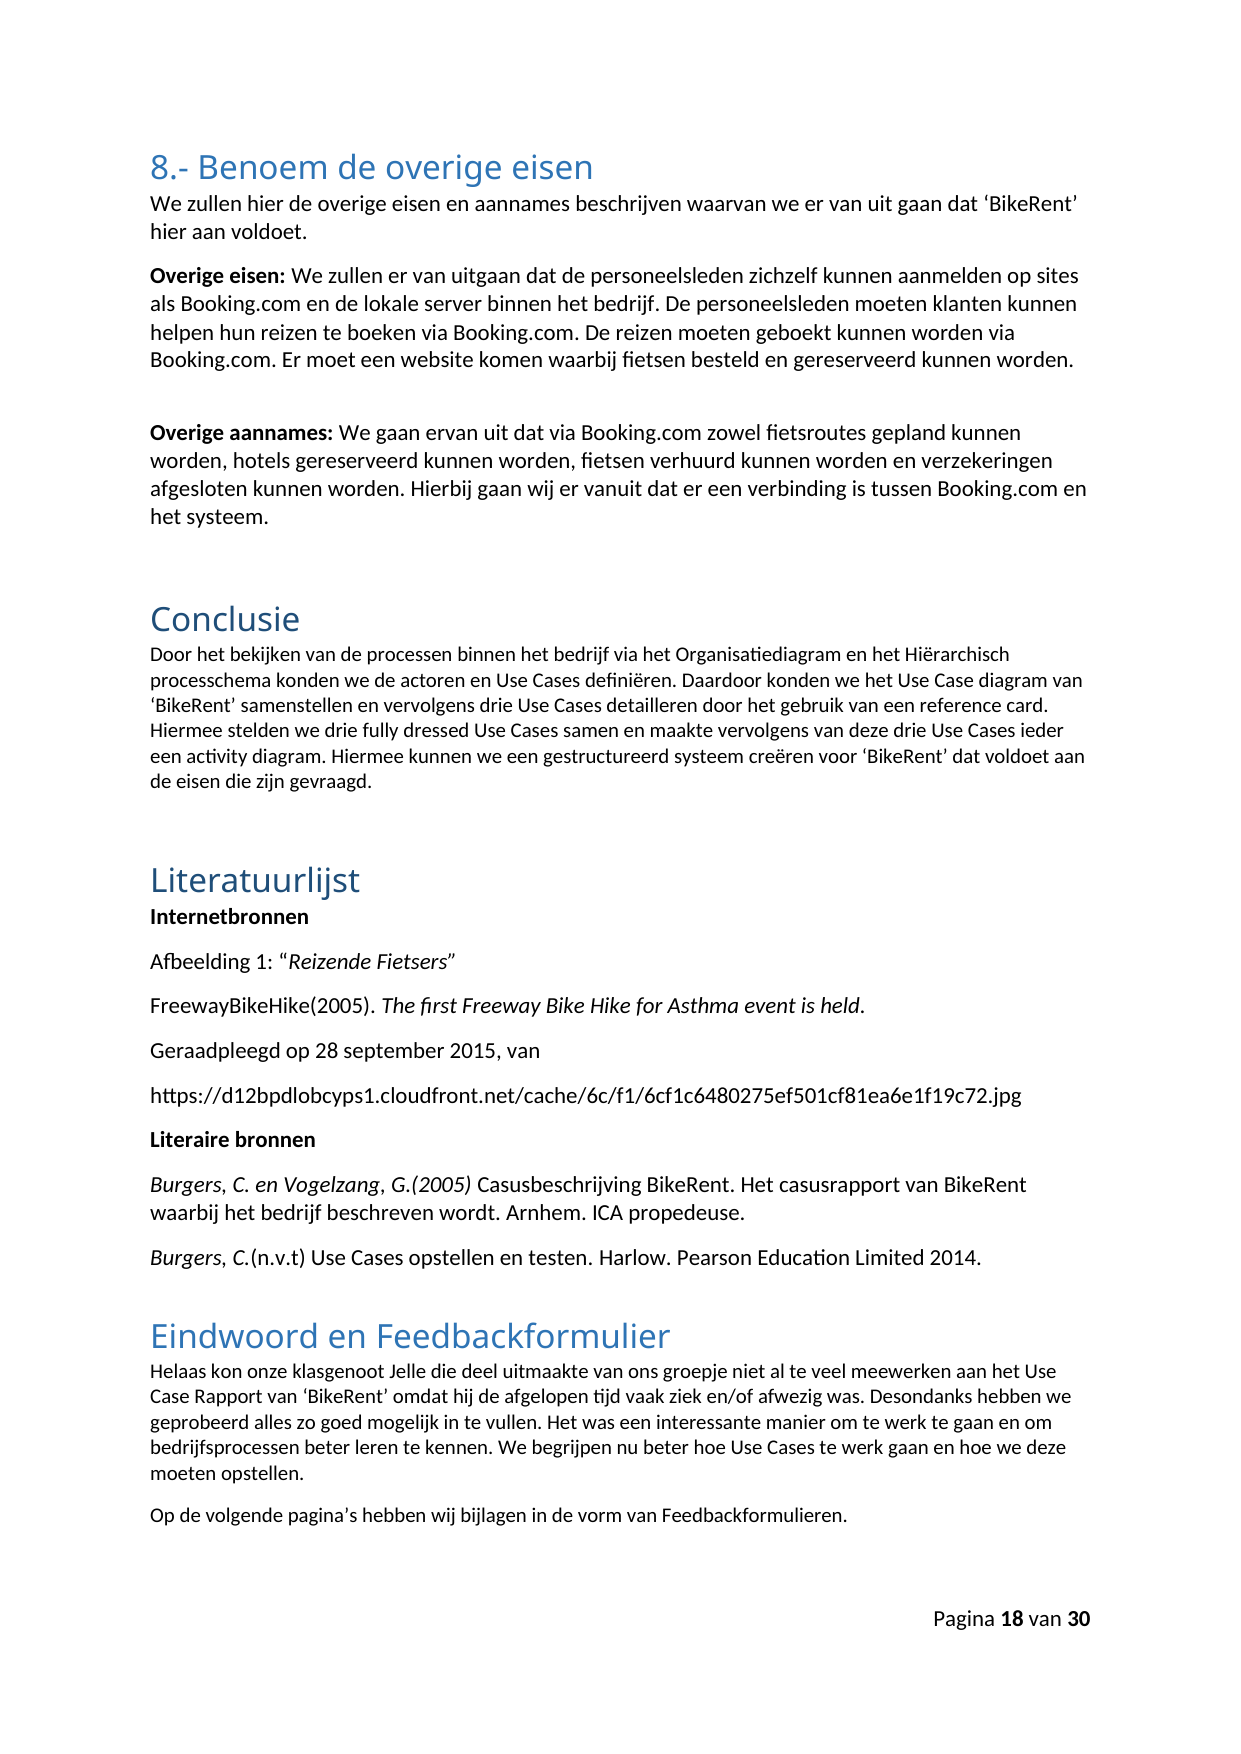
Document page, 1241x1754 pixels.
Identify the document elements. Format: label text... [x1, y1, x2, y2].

subtitle 8.- Benoem de overige eisen [150, 143, 1090, 189]
subtitle Eindwoord en Feedbackformulier [150, 1313, 1090, 1358]
text Internetbronnen [150, 902, 1090, 930]
text Geraadpleegd op 28 september 2015, van [150, 1036, 1090, 1064]
text Literatuurlijst [150, 857, 1090, 902]
text Overige aannames: We gaan ervan uit dat via Booking.com zowel fietsroutes gepland kunnen worden, hotels gereserveerd kunnen worden, fietsen verhuurd kunnen worden en verzekeringen afgesloten kunnen worden. Hierbij gaan wij er vanuit dat er een verbinding is tussen Booking.com en het systeem. [150, 390, 1090, 530]
text Burgers, C.(n.v.t) Use Cases opstellen en testen. Harlow. Pearson Education Limited 2014. [150, 1243, 1090, 1271]
text Literaire bronnen [150, 1126, 1090, 1154]
text FreewayBikeHike(2005). The first Freeway Bike Hike for Asthma event is held. [150, 992, 1090, 1019]
text Conclusie [150, 596, 1090, 641]
text We zullen hier de overige eisen en aannames beschrijven waarvan we er van uit gaan dat ‘BikeRent’ hier aan voldoet. [150, 189, 1090, 245]
text Op de volgende pagina’s hebben wij bijlagen in de vorm van Feedbackformulieren. [150, 1502, 1090, 1527]
text Afbeelding 1: “Reizende Fietsers” [150, 947, 1090, 975]
text Helaas kon onze klasgenoot Jelle die deel uitmaakte van ons groepje niet al te veel meewerken aan het Use Case Rapport van ‘BikeRent’ omdat hij de afgelopen tijd vaak ziek en/of afwezig was. Desondanks hebben we geprobeerd alles zo goed mogelijk in te vullen. Het was een interessante manier om te werk te gaan en om bedrijfsprocessen beter leren te kennen. We begrijpen nu beter hoe Use Cases te werk gaan en hoe we deze moeten opstellen. [150, 1358, 1090, 1485]
text Overige eisen: We zullen er van uitgaan dat de personeelsleden zichzelf kunnen aanmelden op sites als Booking.com en de lokale server binnen het bedrijf. De personeelsleden moeten klanten kunnen helpen hun reizen te boeken via Booking.com. De reizen moeten geboekt kunnen worden via Booking.com. Er moet een website komen waarbij fietsen besteld en gereserveerd kunnen worden. [150, 262, 1090, 374]
text https://d12bpdlobcyps1.cloudfront.net/cache/6c/f1/6cf1c6480275ef501cf81ea6e1f19c72.jpg [150, 1081, 1090, 1109]
text Door het bekijken van de processen binnen het bedrijf via het Organisatiediagram en het Hiërarchisch processchema konden we de actoren en Use Cases definiëren. Daardoor konden we het Use Case diagram van ‘BikeRent’ samenstellen en vervolgens drie Use Cases detailleren door het gebruik van een reference card. Hiermee stelden we drie fully dressed Use Cases samen en maakte vervolgens van deze drie Use Cases ieder een activity diagram. Hiermee kunnen we een gestructureerd systeem creëren voor ‘BikeRent’ dat voldoet aan de eisen die zijn gevraagd. [150, 641, 1090, 794]
text Burgers, C. en Vogelzang, G.(2005) Casusbeschrijving BikeRent. Het casusrapport van BikeRent waarbij het bedrijf beschreven wordt. Arnhem. ICA propedeuse. [150, 1170, 1090, 1226]
